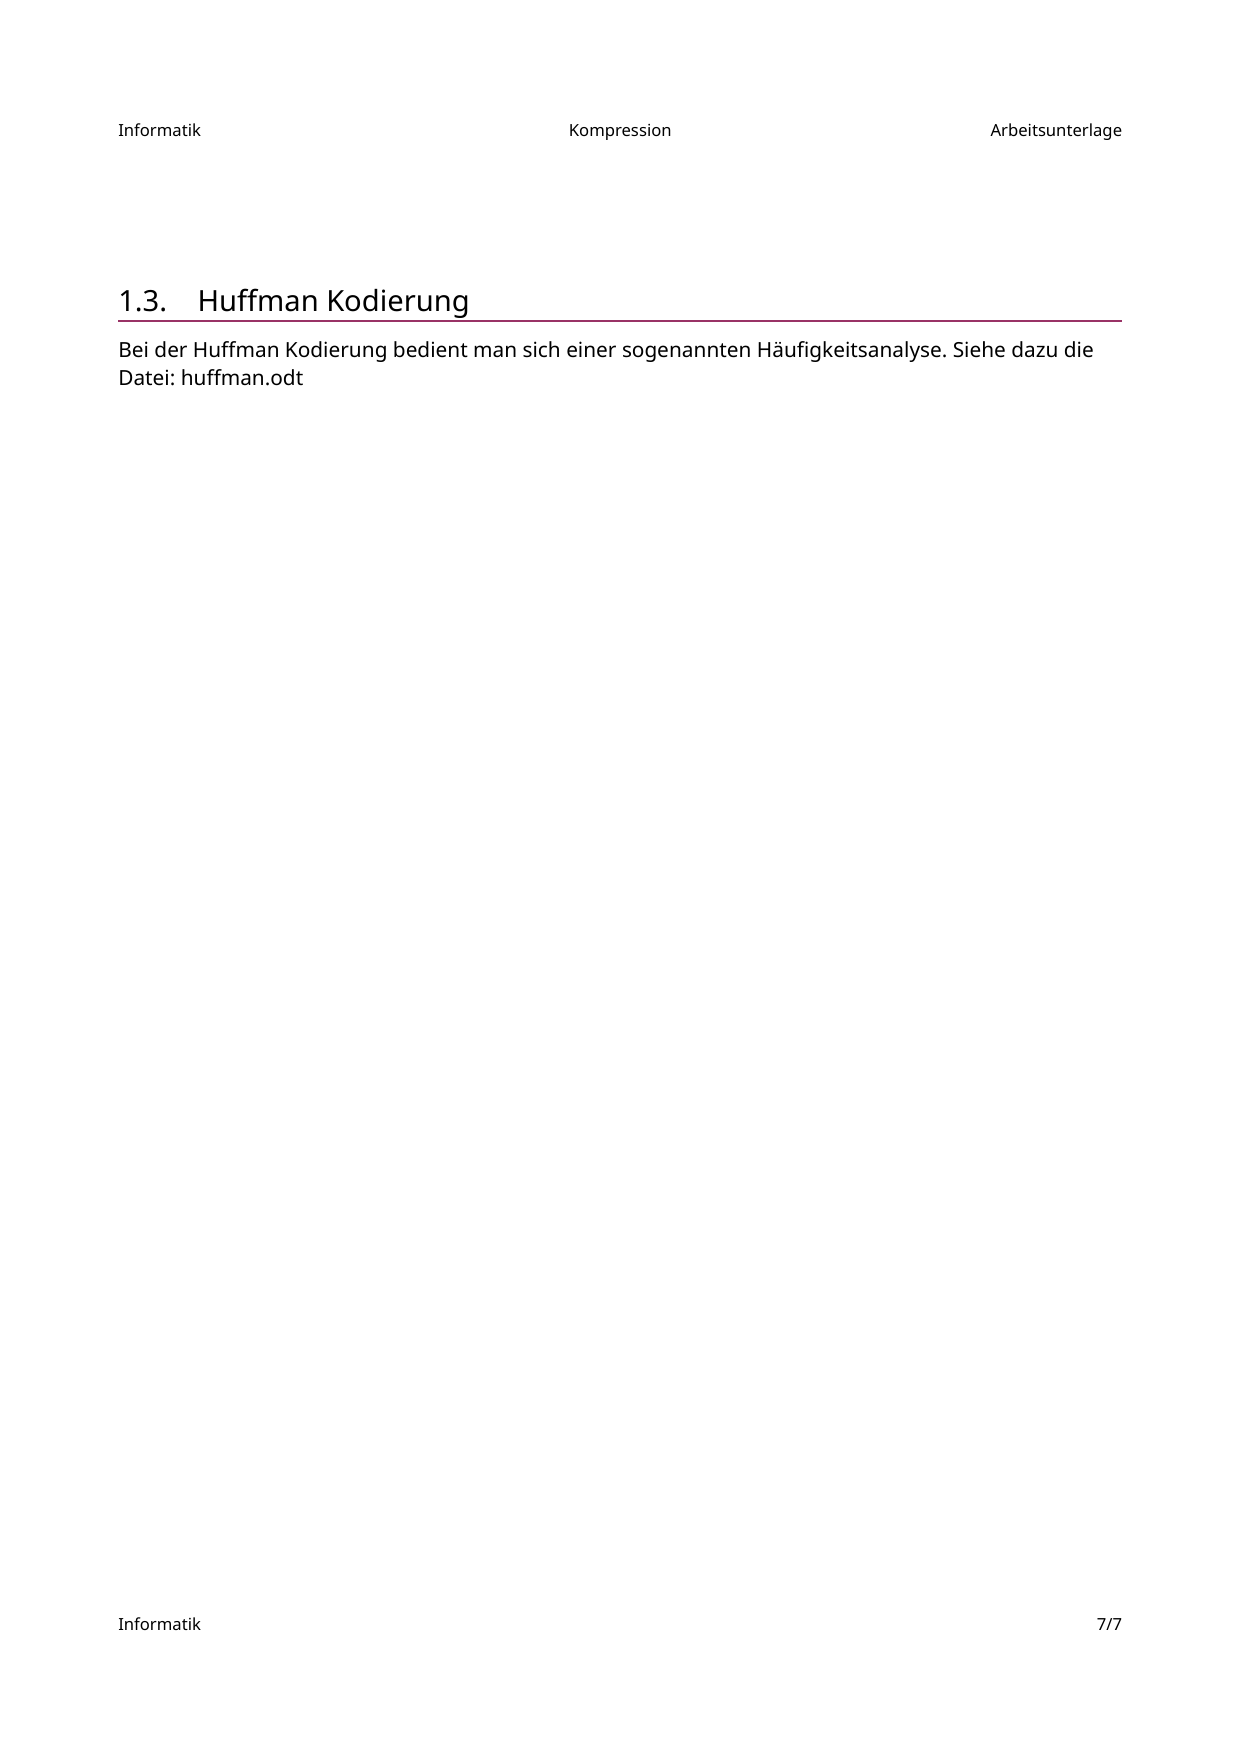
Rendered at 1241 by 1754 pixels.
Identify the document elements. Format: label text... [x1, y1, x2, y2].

text Bei der Huffman Kodierung bedient man sich einer sogenannten Häufigkeitsanalyse. Siehe dazu die Datei: huffman.odt [118, 335, 1122, 392]
subtitle Huffman Kodierung [118, 281, 1122, 320]
